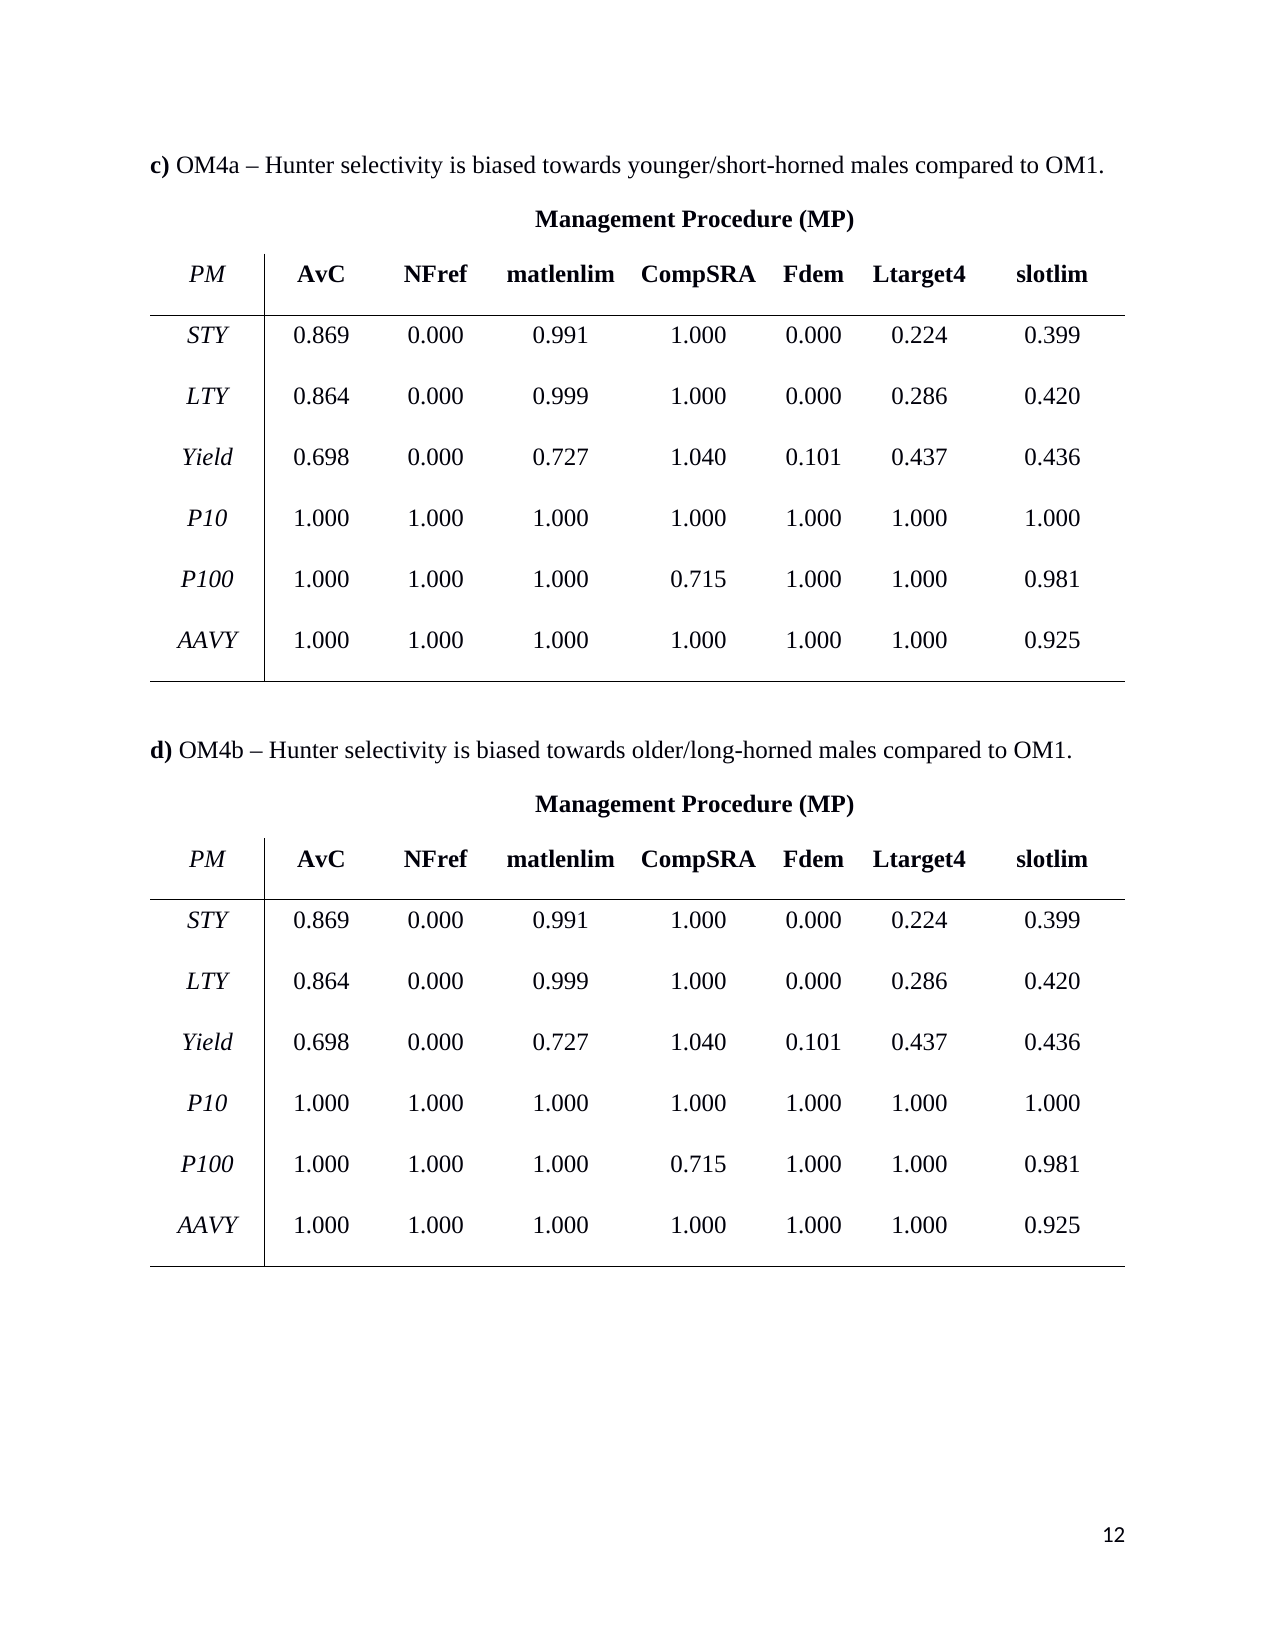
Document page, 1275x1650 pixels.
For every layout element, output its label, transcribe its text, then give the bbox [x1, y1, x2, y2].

table_cell 0.991 [493, 316, 629, 376]
table_cell AvC [265, 838, 378, 899]
table_cell 1.000 [768, 1083, 859, 1143]
table_cell 0.101 [768, 1021, 859, 1082]
table_cell 1.000 [629, 376, 768, 437]
table_cell 1.000 [493, 1083, 629, 1143]
table_cell PM [150, 254, 264, 314]
table_cell 0.000 [768, 960, 859, 1021]
table_cell 0.715 [629, 559, 768, 620]
table_cell STY [150, 316, 264, 376]
table_cell 0.715 [629, 1144, 768, 1204]
table_cell slotlim [979, 254, 1125, 314]
text c) OM4a – Hunter selectivity is biased towards younger/short-horned males compared to OM1. [150, 150, 1125, 179]
table_cell 1.000 [493, 559, 629, 620]
text d) OM4b – Hunter selectivity is biased towards older/long-horned males compared to OM1. [150, 735, 1125, 763]
table_cell 1.000 [378, 620, 492, 681]
table_cell 0.000 [768, 376, 859, 437]
table_cell 0.698 [265, 1021, 378, 1082]
table_cell matlenlim [493, 254, 629, 314]
table_cell 1.000 [768, 1205, 859, 1266]
table_cell 1.000 [859, 559, 979, 620]
table_cell STY [150, 900, 264, 960]
table_cell 1.000 [629, 1205, 768, 1266]
table_header [150, 204, 264, 253]
table_cell NFref [378, 838, 492, 899]
table_cell Ltarget4 [859, 838, 979, 899]
table_cell 0.436 [979, 437, 1125, 498]
table_cell NFref [378, 254, 492, 314]
table_header Management Procedure (MP) [264, 204, 1125, 253]
table_cell 0.000 [378, 960, 492, 1021]
table_header [150, 789, 264, 838]
table_cell 1.000 [979, 498, 1125, 559]
table_cell LTY [150, 960, 264, 1021]
table_cell 1.000 [768, 1144, 859, 1204]
table_cell 1.000 [378, 498, 492, 559]
table_cell 1.000 [265, 1144, 378, 1204]
table_cell 1.000 [859, 1144, 979, 1204]
table_cell 0.224 [859, 316, 979, 376]
table_cell Fdem [768, 838, 859, 899]
table_cell 1.040 [629, 437, 768, 498]
table_cell 1.000 [629, 960, 768, 1021]
table_cell 1.000 [378, 1144, 492, 1204]
table_cell P100 [150, 1144, 264, 1204]
table_cell AAVY [150, 1205, 264, 1266]
table_cell Yield [150, 1021, 264, 1082]
table_cell 1.000 [378, 1083, 492, 1143]
table_cell 0.727 [493, 1021, 629, 1082]
table_cell 0.399 [979, 900, 1125, 960]
table_cell matlenlim [493, 838, 629, 899]
table_cell 0.869 [265, 900, 378, 960]
table_cell P10 [150, 1083, 264, 1143]
table_cell 1.000 [493, 620, 629, 681]
table_cell 1.000 [493, 1144, 629, 1204]
table_cell 0.869 [265, 316, 378, 376]
table_cell 1.000 [859, 1083, 979, 1143]
table_cell 1.000 [859, 498, 979, 559]
table_cell 1.000 [859, 620, 979, 681]
table_cell LTY [150, 376, 264, 437]
table_cell P100 [150, 559, 264, 620]
table_cell 1.000 [768, 559, 859, 620]
table_cell 0.981 [979, 1144, 1125, 1204]
table_cell 1.000 [629, 900, 768, 960]
table_cell 1.000 [629, 620, 768, 681]
table_cell 1.000 [859, 1205, 979, 1266]
table_cell AAVY [150, 620, 264, 681]
table_cell 0.224 [859, 900, 979, 960]
table_cell AvC [265, 254, 378, 314]
table_cell Fdem [768, 254, 859, 314]
table_cell 0.286 [859, 376, 979, 437]
table_cell 1.000 [493, 1205, 629, 1266]
table_cell P10 [150, 498, 264, 559]
table_cell 1.000 [629, 1083, 768, 1143]
table_cell 0.925 [979, 620, 1125, 681]
table_cell CompSRA [629, 254, 768, 314]
table_cell PM [150, 838, 264, 899]
table_cell 0.399 [979, 316, 1125, 376]
table_cell 0.999 [493, 960, 629, 1021]
table_cell 1.000 [378, 1205, 492, 1266]
table_cell 1.000 [265, 559, 378, 620]
table_cell 0.727 [493, 437, 629, 498]
table_cell 0.000 [378, 437, 492, 498]
table_cell 1.040 [629, 1021, 768, 1082]
table_cell 0.925 [979, 1205, 1125, 1266]
table_cell 0.286 [859, 960, 979, 1021]
table_cell 1.000 [265, 620, 378, 681]
table_cell 0.864 [265, 376, 378, 437]
table_cell 0.000 [768, 316, 859, 376]
table_cell 0.000 [768, 900, 859, 960]
table_cell 0.000 [378, 376, 492, 437]
table_cell 0.437 [859, 437, 979, 498]
table_cell 1.000 [493, 498, 629, 559]
table_cell 0.101 [768, 437, 859, 498]
table_cell 0.000 [378, 316, 492, 376]
table_cell 0.437 [859, 1021, 979, 1082]
table_cell CompSRA [629, 838, 768, 899]
table_cell 0.420 [979, 376, 1125, 437]
table_cell 1.000 [979, 1083, 1125, 1143]
table_cell 0.436 [979, 1021, 1125, 1082]
table_cell 1.000 [265, 1083, 378, 1143]
table_cell 1.000 [378, 559, 492, 620]
table_cell 0.981 [979, 559, 1125, 620]
table_cell 0.999 [493, 376, 629, 437]
table_cell 1.000 [265, 1205, 378, 1266]
table_cell 1.000 [768, 620, 859, 681]
table_cell Ltarget4 [859, 254, 979, 314]
table_cell 0.420 [979, 960, 1125, 1021]
table_cell 1.000 [629, 498, 768, 559]
table_cell Yield [150, 437, 264, 498]
table_cell 1.000 [768, 498, 859, 559]
table_cell 0.991 [493, 900, 629, 960]
table_cell 0.000 [378, 900, 492, 960]
table_cell 1.000 [265, 498, 378, 559]
table_cell 0.864 [265, 960, 378, 1021]
table_cell 1.000 [629, 316, 768, 376]
table_header Management Procedure (MP) [264, 789, 1125, 838]
table_cell 0.698 [265, 437, 378, 498]
table_cell slotlim [979, 838, 1125, 899]
table_cell 0.000 [378, 1021, 492, 1082]
